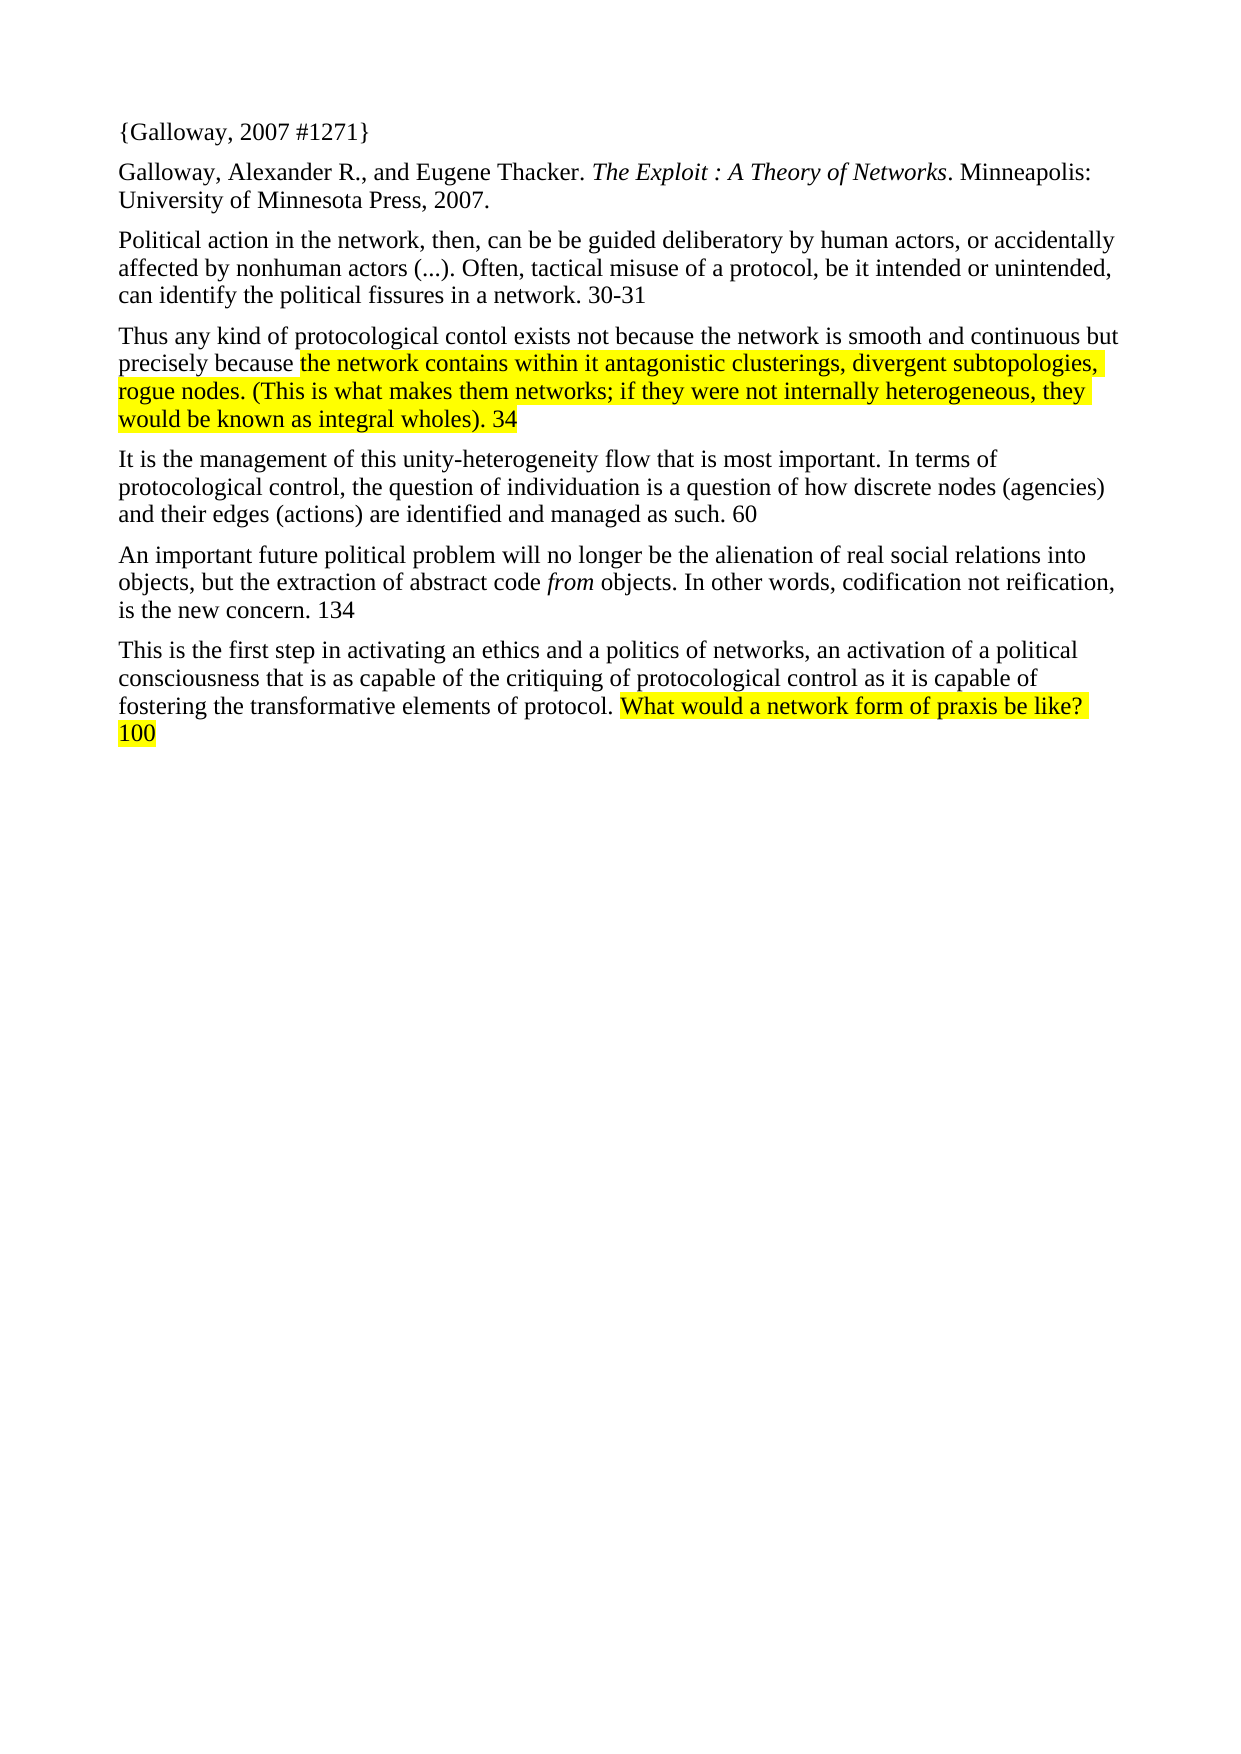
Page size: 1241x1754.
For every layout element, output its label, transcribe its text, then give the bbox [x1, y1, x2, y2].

text Political action in the network, then, can be be guided deliberatory by human actors, or accidentally affected by nonhuman actors (...). Often, tactical misuse of a protocol, be it intended or unintended, can identify the political fissures in a network. 30-31 [118, 226, 1122, 309]
text {Galloway, 2007 #1271} [118, 118, 1122, 146]
text This is the first step in activating an ethics and a politics of networks, an activation of a political consciousness that is as capable of the critiquing of protocological control as it is capable of fostering the transformative elements of protocol. What would a network form of praxis be like? 100 [118, 636, 1122, 747]
text Galloway, Alexander R., and Eugene Thacker. The Exploit : A Theory of Networks. Minneapolis: University of Minnesota Press, 2007. [118, 158, 1122, 214]
text Thus any kind of protocological contol exists not because the network is smooth and continuous but precisely because the network contains within it antagonistic clusterings, divergent subtopologies, rogue nodes. (This is what makes them networks; if they were not internally heterogeneous, they would be known as integral wholes). 34 [118, 322, 1122, 433]
text It is the management of this unity-heterogeneity flow that is most important. In terms of protocological control, the question of individuation is a question of how discrete nodes (agencies) and their edges (actions) are identified and managed as such. 60 [118, 445, 1122, 528]
text An important future political problem will no longer be the alienation of real social relations into objects, but the extraction of abstract code from objects. In other words, codification not reification, is the new concern. 134 [118, 541, 1122, 624]
